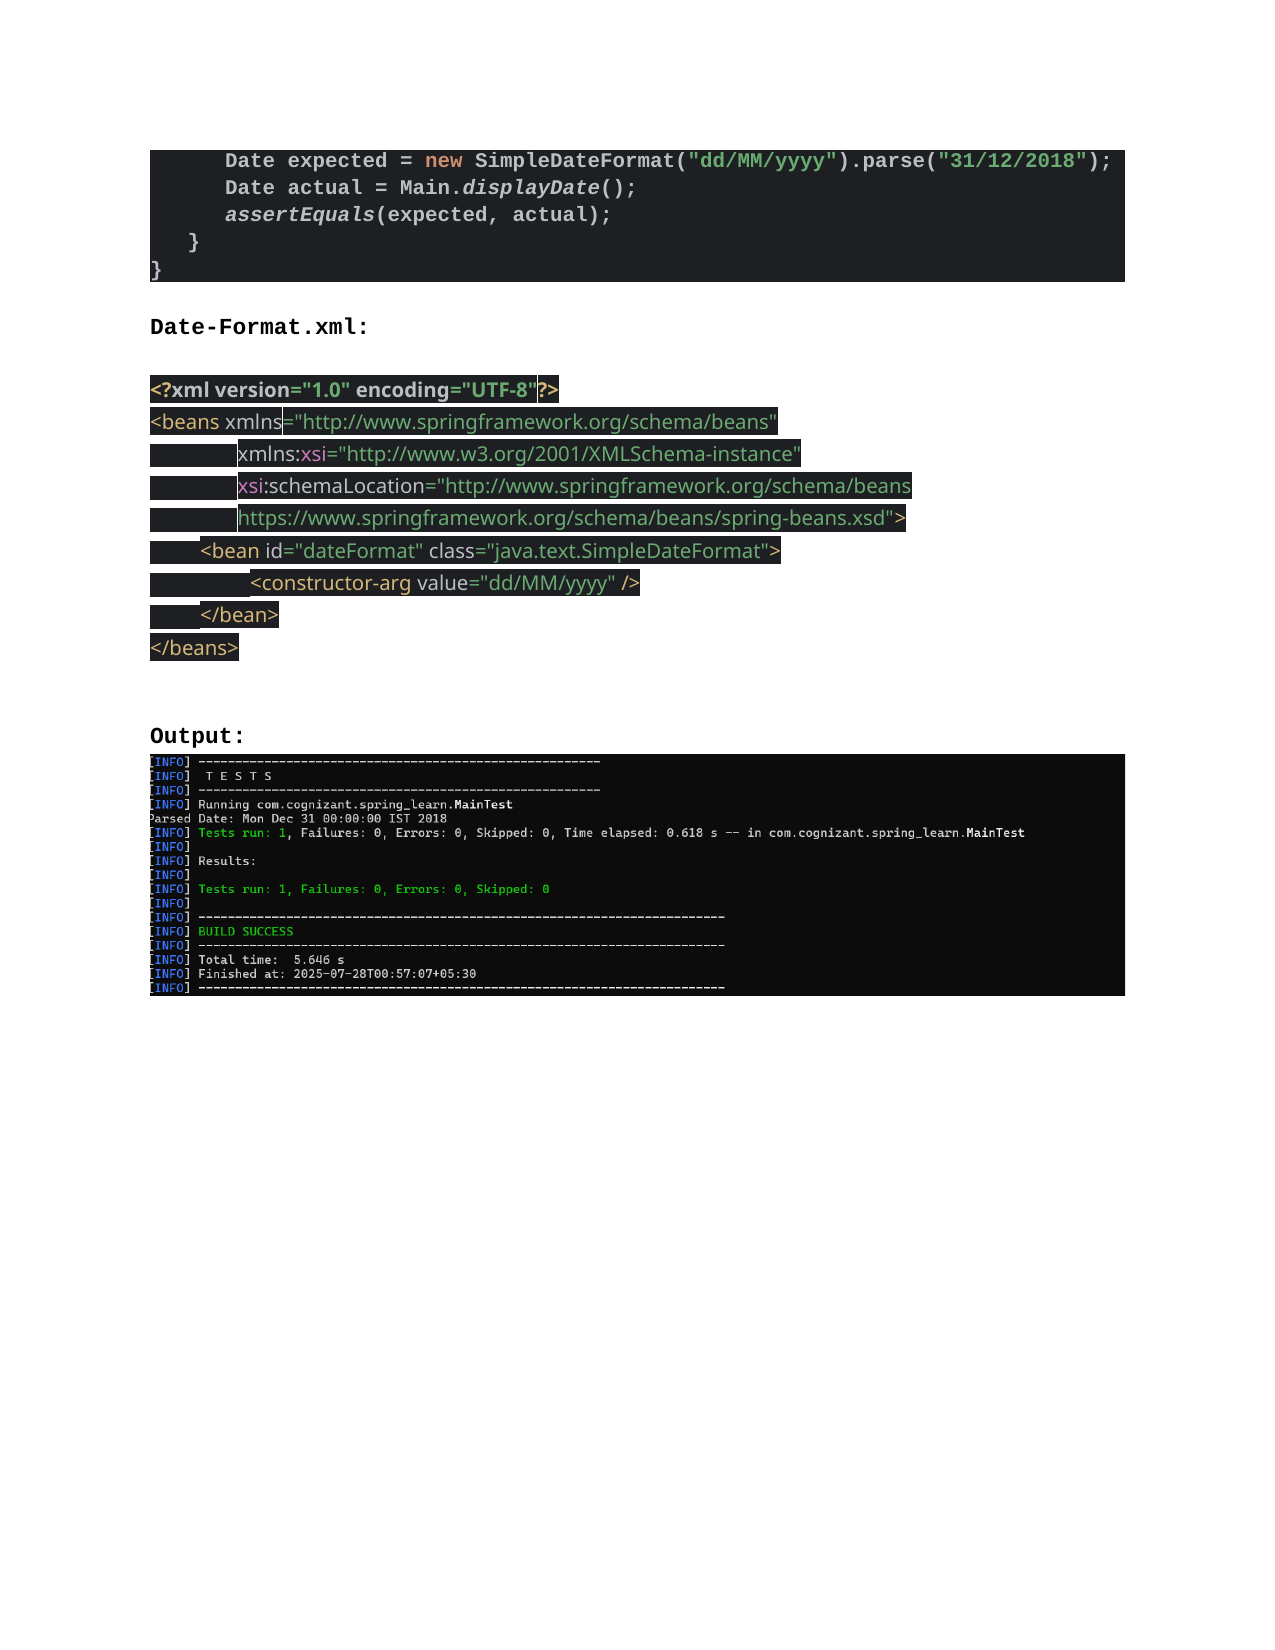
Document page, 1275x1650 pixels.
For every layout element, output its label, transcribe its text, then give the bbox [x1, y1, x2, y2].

picture [150, 754, 1125, 996]
text assertEquals(expected, actual); [150, 204, 1125, 228]
text </beans> [150, 633, 1125, 661]
text <?xml version="1.0" encoding="UTF-8"?> [150, 375, 1125, 403]
text xsi:schemaLocation="http://www.springframework.org/schema/beans [150, 472, 1125, 500]
text Date actual = Main.displayDate(); [150, 177, 1125, 201]
text <beans xmlns="http://www.springframework.org/schema/beans" [150, 407, 1125, 435]
text Date expected = new SimpleDateFormat("dd/MM/yyyy").parse("31/12/2018"); [150, 150, 1125, 174]
text <bean id="dateFormat" class="java.text.SimpleDateFormat"> [150, 536, 1125, 564]
text Output: [150, 724, 1125, 750]
text </bean> [150, 601, 1125, 629]
text <constructor-arg value="dd/MM/yyyy" /> [150, 568, 1125, 597]
text https://www.springframework.org/schema/beans/spring-beans.xsd"> [150, 504, 1125, 532]
text } [150, 232, 1125, 255]
text xmlns:xsi="http://www.w3.org/2001/XMLSchema-instance" [150, 439, 1125, 467]
text Date-Format.xml: [150, 316, 1125, 342]
text } [150, 259, 1125, 282]
